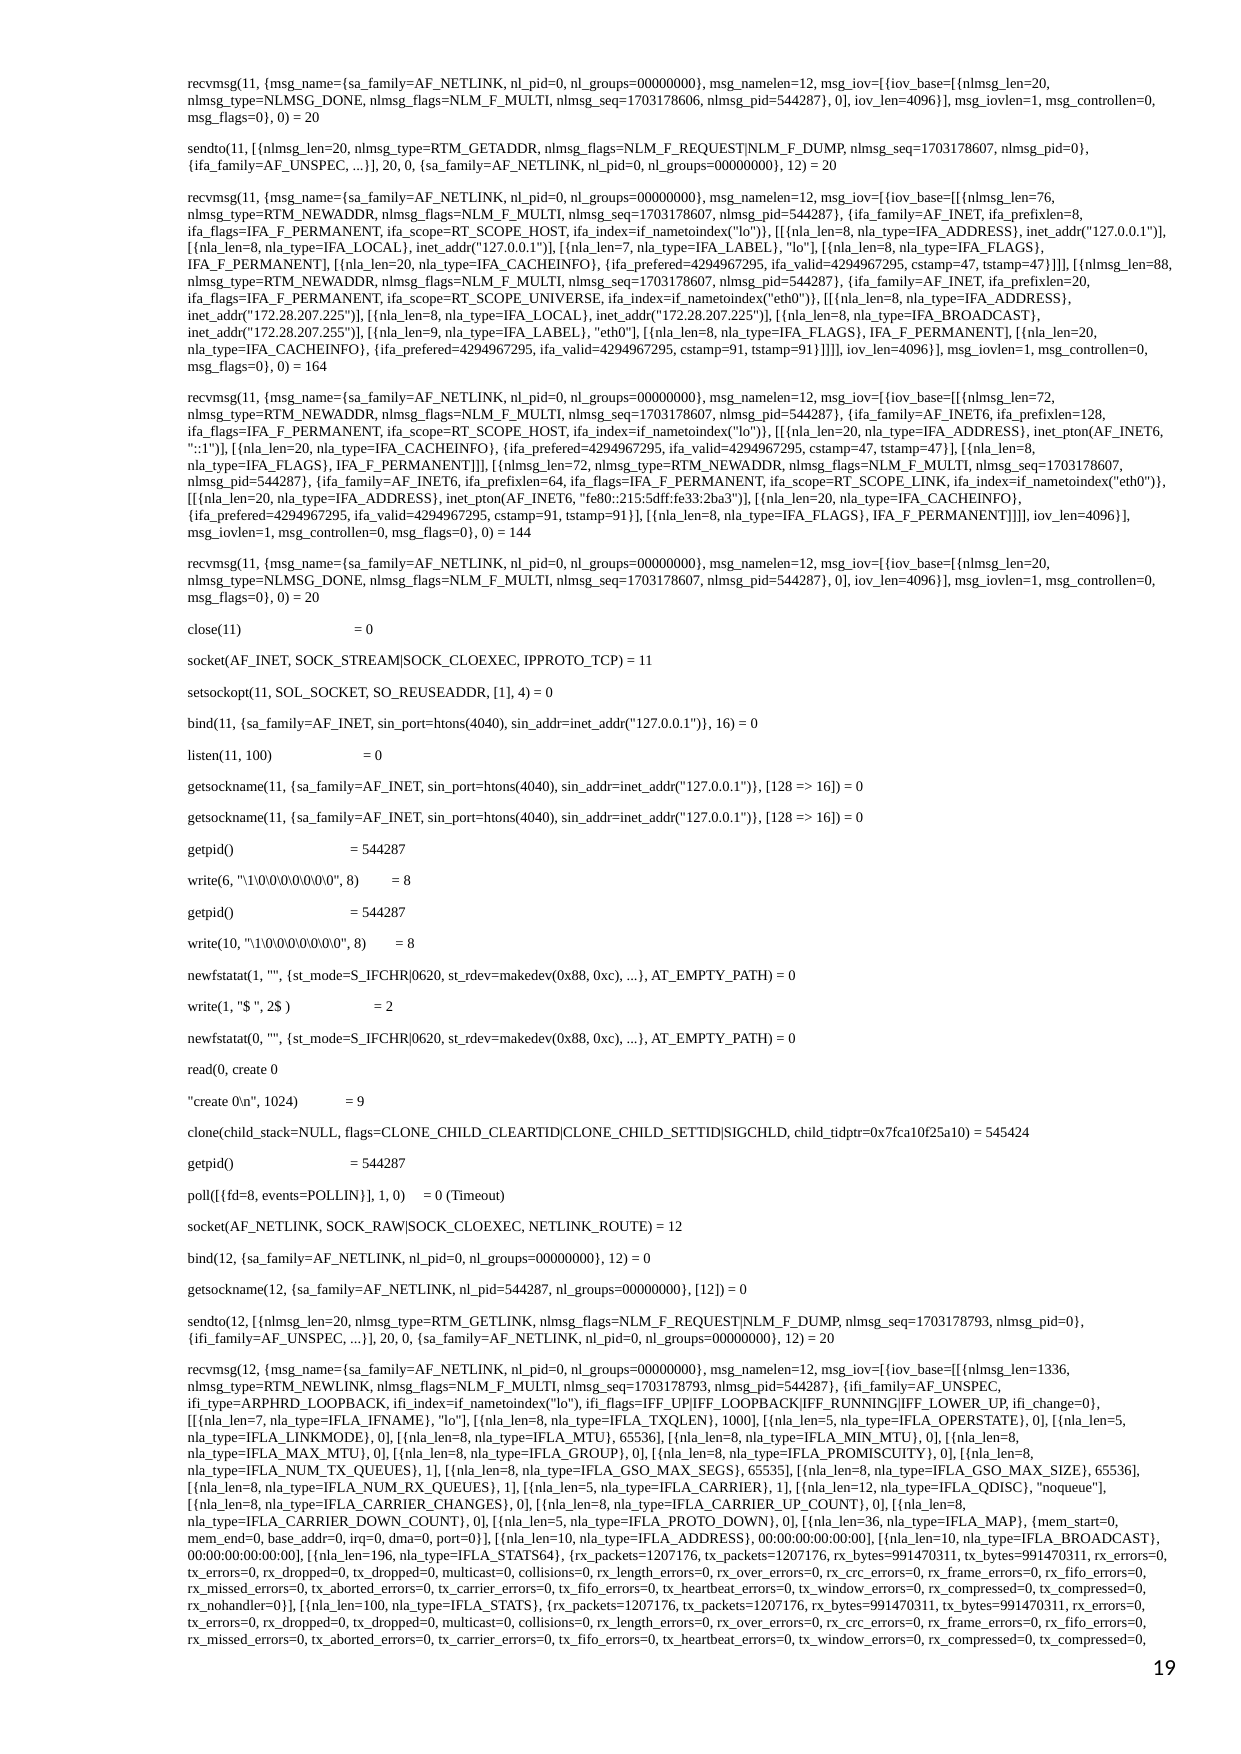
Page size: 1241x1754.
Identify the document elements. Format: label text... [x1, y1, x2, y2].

text newfstatat(1, "", {st_mode=S_IFCHR|0620, st_rdev=makedev(0x88, 0xc), ...}, AT_EMPTY_PATH) = 0 [187, 966, 1176, 983]
text socket(AF_INET, SOCK_STREAM|SOCK_CLOEXEC, IPPROTO_TCP) = 11 [187, 652, 1176, 669]
text getpid() = 544287 [187, 841, 1176, 857]
text sendto(12, [{nlmsg_len=20, nlmsg_type=RTM_GETLINK, nlmsg_flags=NLM_F_REQUEST|NLM_F_DUMP, nlmsg_seq=1703178793, nlmsg_pid=0}, {ifi_family=AF_UNSPEC, ...}], 20, 0, {sa_family=AF_NETLINK, nl_pid=0, nl_groups=00000000}, 12) = 20 [187, 1312, 1176, 1346]
text recvmsg(12, {msg_name={sa_family=AF_NETLINK, nl_pid=0, nl_groups=00000000}, msg_namelen=12, msg_iov=[{iov_base=[[{nlmsg_len=1336, nlmsg_type=RTM_NEWLINK, nlmsg_flags=NLM_F_MULTI, nlmsg_seq=1703178793, nlmsg_pid=544287}, {ifi_family=AF_UNSPEC, ifi_type=ARPHRD_LOOPBACK, ifi_index=if_nametoindex("lo"), ifi_flags=IFF_UP|IFF_LOOPBACK|IFF_RUNNING|IFF_LOWER_UP, ifi_change=0}, [[{nla_len=7, nla_type=IFLA_IFNAME}, "lo"], [{nla_len=8, nla_type=IFLA_TXQLEN}, 1000], [{nla_len=5, nla_type=IFLA_OPERSTATE}, 0], [{nla_len=5, nla_type=IFLA_LINKMODE}, 0], [{nla_len=8, nla_type=IFLA_MTU}, 65536], [{nla_len=8, nla_type=IFLA_MIN_MTU}, 0], [{nla_len=8, nla_type=IFLA_MAX_MTU}, 0], [{nla_len=8, nla_type=IFLA_GROUP}, 0], [{nla_len=8, nla_type=IFLA_PROMISCUITY}, 0], [{nla_len=8, nla_type=IFLA_NUM_TX_QUEUES}, 1], [{nla_len=8, nla_type=IFLA_GSO_MAX_SEGS}, 65535], [{nla_len=8, nla_type=IFLA_GSO_MAX_SIZE}, 65536], [{nla_len=8, nla_type=IFLA_NUM_RX_QUEUES}, 1], [{nla_len=5, nla_type=IFLA_CARRIER}, 1], [{nla_len=12, nla_type=IFLA_QDISC}, "noqueue"], [{nla_len=8, nla_type=IFLA_CARRIER_CHANGES}, 0], [{nla_len=8, nla_type=IFLA_CARRIER_UP_COUNT}, 0], [{nla_len=8, nla_type=IFLA_CARRIER_DOWN_COUNT}, 0], [{nla_len=5, nla_type=IFLA_PROTO_DOWN}, 0], [{nla_len=36, nla_type=IFLA_MAP}, {mem_start=0, mem_end=0, base_addr=0, irq=0, dma=0, port=0}], [{nla_len=10, nla_type=IFLA_ADDRESS}, 00:00:00:00:00:00], [{nla_len=10, nla_type=IFLA_BROADCAST}, 00:00:00:00:00:00], [{nla_len=196, nla_type=IFLA_STATS64}, {rx_packets=1207176, tx_packets=1207176, rx_bytes=991470311, tx_bytes=991470311, rx_errors=0, tx_errors=0, rx_dropped=0, tx_dropped=0, multicast=0, collisions=0, rx_length_errors=0, rx_over_errors=0, rx_crc_errors=0, rx_frame_errors=0, rx_fifo_errors=0, rx_missed_errors=0, tx_aborted_errors=0, tx_carrier_errors=0, tx_fifo_errors=0, tx_heartbeat_errors=0, tx_window_errors=0, rx_compressed=0, tx_compressed=0, rx_nohandler=0}], [{nla_len=100, nla_type=IFLA_STATS}, {rx_packets=1207176, tx_packets=1207176, rx_bytes=991470311, tx_bytes=991470311, rx_errors=0, tx_errors=0, rx_dropped=0, tx_dropped=0, multicast=0, collisions=0, rx_length_errors=0, rx_over_errors=0, rx_crc_errors=0, rx_frame_errors=0, rx_fifo_errors=0, rx_missed_errors=0, tx_aborted_errors=0, tx_carrier_errors=0, tx_fifo_errors=0, tx_heartbeat_errors=0, tx_window_errors=0, rx_compressed=0, tx_compressed=0, [187, 1361, 1176, 1648]
text recvmsg(11, {msg_name={sa_family=AF_NETLINK, nl_pid=0, nl_groups=00000000}, msg_namelen=12, msg_iov=[{iov_base=[{nlmsg_len=20, nlmsg_type=NLMSG_DONE, nlmsg_flags=NLM_F_MULTI, nlmsg_seq=1703178607, nlmsg_pid=544287}, 0], iov_len=4096}], msg_iovlen=1, msg_controllen=0, msg_flags=0}, 0) = 20 [187, 555, 1176, 606]
text recvmsg(11, {msg_name={sa_family=AF_NETLINK, nl_pid=0, nl_groups=00000000}, msg_namelen=12, msg_iov=[{iov_base=[{nlmsg_len=20, nlmsg_type=NLMSG_DONE, nlmsg_flags=NLM_F_MULTI, nlmsg_seq=1703178606, nlmsg_pid=544287}, 0], iov_len=4096}], msg_iovlen=1, msg_controllen=0, msg_flags=0}, 0) = 20 [187, 75, 1176, 126]
text close(11) = 0 [187, 620, 1176, 637]
text socket(AF_NETLINK, SOCK_RAW|SOCK_CLOEXEC, NETLINK_ROUTE) = 12 [187, 1218, 1176, 1235]
text bind(12, {sa_family=AF_NETLINK, nl_pid=0, nl_groups=00000000}, 12) = 0 [187, 1249, 1176, 1266]
text "create 0\n", 1024) = 9 [187, 1092, 1176, 1109]
text recvmsg(11, {msg_name={sa_family=AF_NETLINK, nl_pid=0, nl_groups=00000000}, msg_namelen=12, msg_iov=[{iov_base=[[{nlmsg_len=76, nlmsg_type=RTM_NEWADDR, nlmsg_flags=NLM_F_MULTI, nlmsg_seq=1703178607, nlmsg_pid=544287}, {ifa_family=AF_INET, ifa_prefixlen=8, ifa_flags=IFA_F_PERMANENT, ifa_scope=RT_SCOPE_HOST, ifa_index=if_nametoindex("lo")}, [[{nla_len=8, nla_type=IFA_ADDRESS}, inet_addr("127.0.0.1")], [{nla_len=8, nla_type=IFA_LOCAL}, inet_addr("127.0.0.1")], [{nla_len=7, nla_type=IFA_LABEL}, "lo"], [{nla_len=8, nla_type=IFA_FLAGS}, IFA_F_PERMANENT], [{nla_len=20, nla_type=IFA_CACHEINFO}, {ifa_prefered=4294967295, ifa_valid=4294967295, cstamp=47, tstamp=47}]]], [{nlmsg_len=88, nlmsg_type=RTM_NEWADDR, nlmsg_flags=NLM_F_MULTI, nlmsg_seq=1703178607, nlmsg_pid=544287}, {ifa_family=AF_INET, ifa_prefixlen=20, ifa_flags=IFA_F_PERMANENT, ifa_scope=RT_SCOPE_UNIVERSE, ifa_index=if_nametoindex("eth0")}, [[{nla_len=8, nla_type=IFA_ADDRESS}, inet_addr("172.28.207.225")], [{nla_len=8, nla_type=IFA_LOCAL}, inet_addr("172.28.207.225")], [{nla_len=8, nla_type=IFA_BROADCAST}, inet_addr("172.28.207.255")], [{nla_len=9, nla_type=IFA_LABEL}, "eth0"], [{nla_len=8, nla_type=IFA_FLAGS}, IFA_F_PERMANENT], [{nla_len=20, nla_type=IFA_CACHEINFO}, {ifa_prefered=4294967295, ifa_valid=4294967295, cstamp=91, tstamp=91}]]]], iov_len=4096}], msg_iovlen=1, msg_controllen=0, msg_flags=0}, 0) = 164 [187, 188, 1176, 374]
text clone(child_stack=NULL, flags=CLONE_CHILD_CLEARTID|CLONE_CHILD_SETTID|SIGCHLD, child_tidptr=0x7fca10f25a10) = 545424 [187, 1124, 1176, 1141]
text getpid() = 544287 [187, 1155, 1176, 1172]
text getsockname(12, {sa_family=AF_NETLINK, nl_pid=544287, nl_groups=00000000}, [12]) = 0 [187, 1281, 1176, 1298]
text bind(11, {sa_family=AF_INET, sin_port=htons(4040), sin_addr=inet_addr("127.0.0.1")}, 16) = 0 [187, 715, 1176, 732]
text write(6, "\1\0\0\0\0\0\0\0", 8) = 8 [187, 872, 1176, 889]
text setsockopt(11, SOL_SOCKET, SO_REUSEADDR, [1], 4) = 0 [187, 683, 1176, 700]
text write(10, "\1\0\0\0\0\0\0\0", 8) = 8 [187, 935, 1176, 952]
text recvmsg(11, {msg_name={sa_family=AF_NETLINK, nl_pid=0, nl_groups=00000000}, msg_namelen=12, msg_iov=[{iov_base=[[{nlmsg_len=72, nlmsg_type=RTM_NEWADDR, nlmsg_flags=NLM_F_MULTI, nlmsg_seq=1703178607, nlmsg_pid=544287}, {ifa_family=AF_INET6, ifa_prefixlen=128, ifa_flags=IFA_F_PERMANENT, ifa_scope=RT_SCOPE_HOST, ifa_index=if_nametoindex("lo")}, [[{nla_len=20, nla_type=IFA_ADDRESS}, inet_pton(AF_INET6, "::1")], [{nla_len=20, nla_type=IFA_CACHEINFO}, {ifa_prefered=4294967295, ifa_valid=4294967295, cstamp=47, tstamp=47}], [{nla_len=8, nla_type=IFA_FLAGS}, IFA_F_PERMANENT]]], [{nlmsg_len=72, nlmsg_type=RTM_NEWADDR, nlmsg_flags=NLM_F_MULTI, nlmsg_seq=1703178607, nlmsg_pid=544287}, {ifa_family=AF_INET6, ifa_prefixlen=64, ifa_flags=IFA_F_PERMANENT, ifa_scope=RT_SCOPE_LINK, ifa_index=if_nametoindex("eth0")}, [[{nla_len=20, nla_type=IFA_ADDRESS}, inet_pton(AF_INET6, "fe80::215:5dff:fe33:2ba3")], [{nla_len=20, nla_type=IFA_CACHEINFO}, {ifa_prefered=4294967295, ifa_valid=4294967295, cstamp=91, tstamp=91}], [{nla_len=8, nla_type=IFA_FLAGS}, IFA_F_PERMANENT]]]], iov_len=4096}], msg_iovlen=1, msg_controllen=0, msg_flags=0}, 0) = 144 [187, 389, 1176, 541]
text getpid() = 544287 [187, 903, 1176, 920]
text newfstatat(0, "", {st_mode=S_IFCHR|0620, st_rdev=makedev(0x88, 0xc), ...}, AT_EMPTY_PATH) = 0 [187, 1029, 1176, 1046]
text getsockname(11, {sa_family=AF_INET, sin_port=htons(4040), sin_addr=inet_addr("127.0.0.1")}, [128 => 16]) = 0 [187, 809, 1176, 826]
text poll([{fd=8, events=POLLIN}], 1, 0) = 0 (Timeout) [187, 1187, 1176, 1203]
text sendto(11, [{nlmsg_len=20, nlmsg_type=RTM_GETADDR, nlmsg_flags=NLM_F_REQUEST|NLM_F_DUMP, nlmsg_seq=1703178607, nlmsg_pid=0}, {ifa_family=AF_UNSPEC, ...}], 20, 0, {sa_family=AF_NETLINK, nl_pid=0, nl_groups=00000000}, 12) = 20 [187, 140, 1176, 174]
text listen(11, 100) = 0 [187, 746, 1176, 763]
text getsockname(11, {sa_family=AF_INET, sin_port=htons(4040), sin_addr=inet_addr("127.0.0.1")}, [128 => 16]) = 0 [187, 778, 1176, 794]
text write(1, "$ ", 2$ ) = 2 [187, 998, 1176, 1015]
text read(0, create 0 [187, 1061, 1176, 1078]
